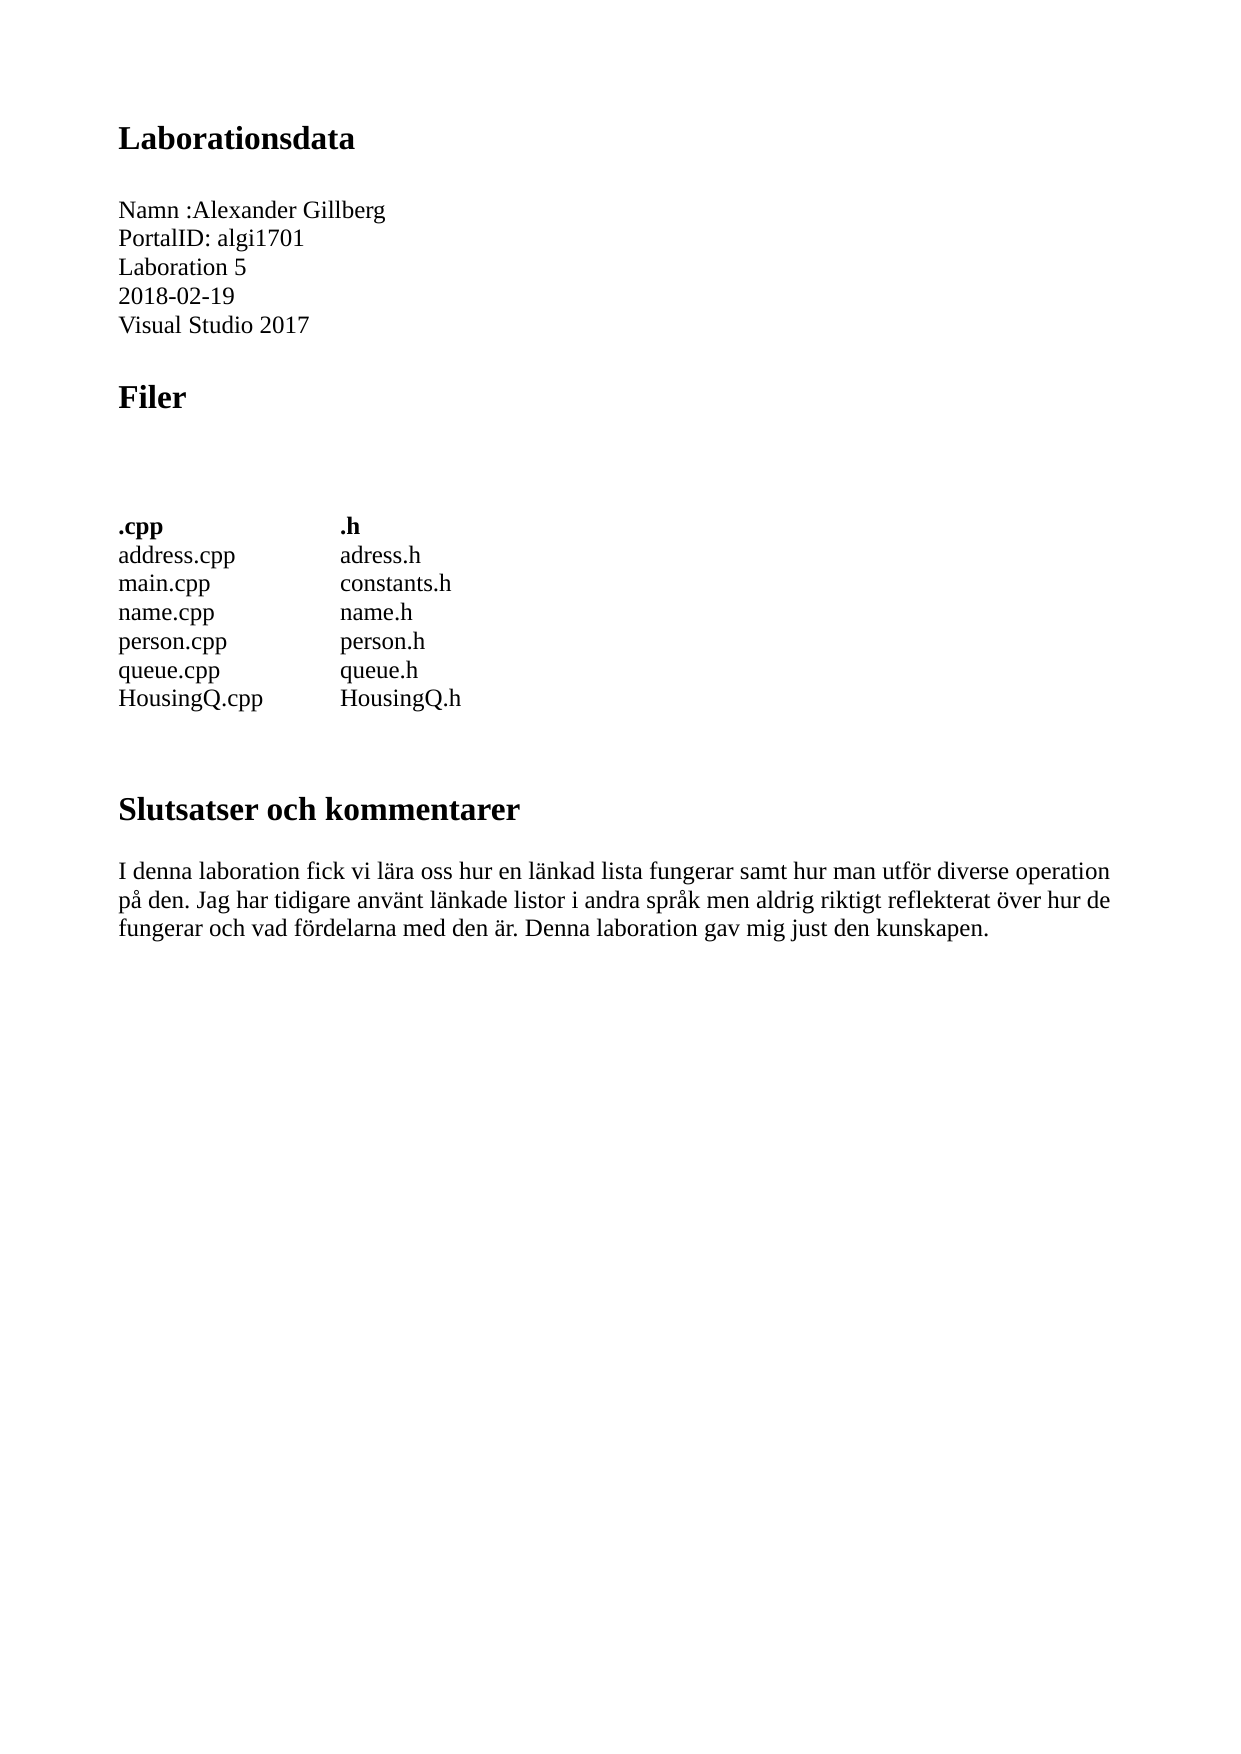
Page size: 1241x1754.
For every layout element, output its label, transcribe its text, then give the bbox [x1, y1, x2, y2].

text Filer [118, 377, 1122, 415]
text HousingQ.cpp HousingQ.h [118, 683, 1122, 712]
text queue.cpp queue.h [118, 655, 1122, 683]
text name.cpp name.h [118, 597, 1122, 626]
text 2018-02-19 [118, 281, 1122, 310]
text Namn :Alexander Gillberg [118, 195, 1122, 223]
text address.cpp adress.h [118, 540, 1122, 568]
text person.cpp person.h [118, 626, 1122, 655]
text Laboration 5 [118, 252, 1122, 281]
text I denna laboration fick vi lära oss hur en länkad lista fungerar samt hur man utför diverse operation på den. Jag har tidigare använt länkade listor i andra språk men aldrig riktigt reflekterat över hur de fungerar och vad fördelarna med den är. Denna laboration gav mig just den kunskapen. [118, 856, 1122, 942]
text Laborationsdata [118, 118, 1122, 156]
text PortalID: algi1701 [118, 223, 1122, 252]
text main.cpp constants.h [118, 568, 1122, 597]
text .cpp .h [118, 511, 1122, 540]
text Visual Studio 2017 [118, 310, 1122, 338]
text Slutsatser och kommentarer [118, 789, 1122, 827]
